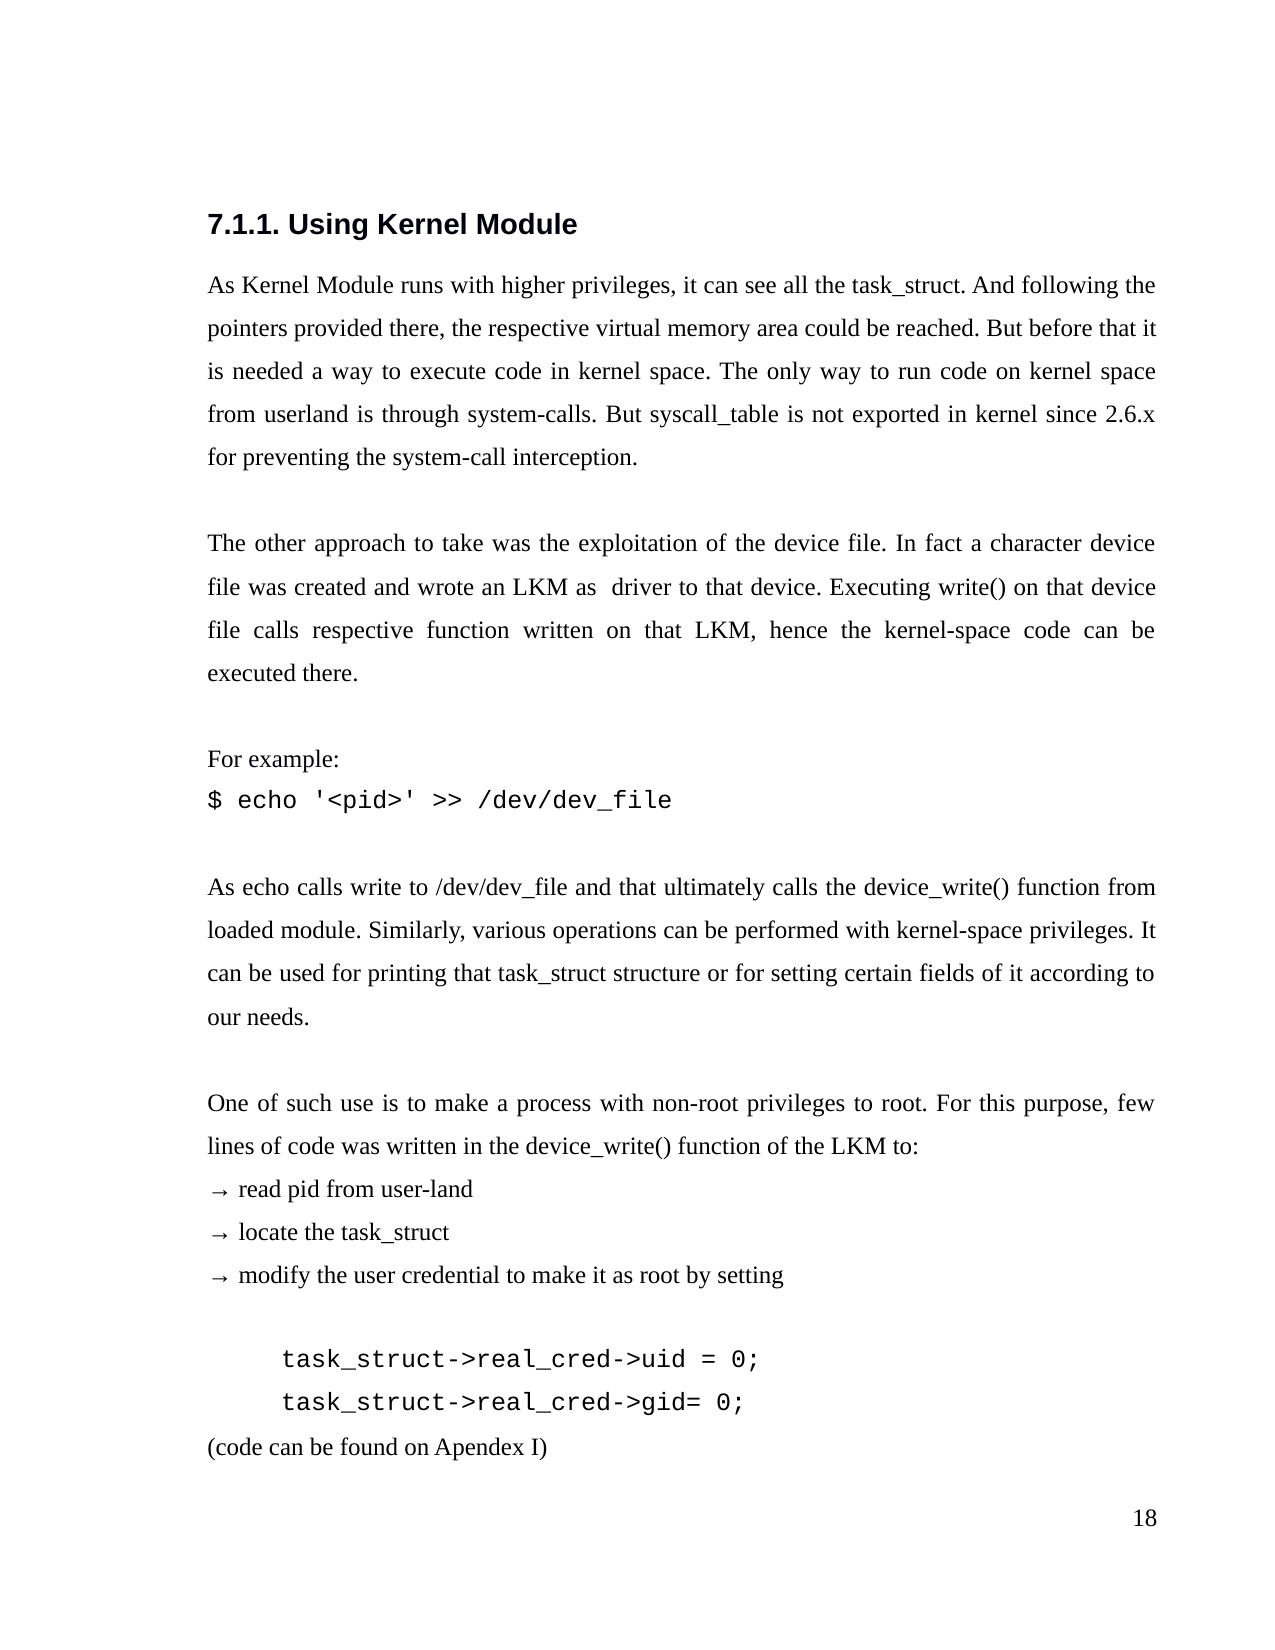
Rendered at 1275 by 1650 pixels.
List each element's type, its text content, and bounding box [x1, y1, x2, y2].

subtitle 7.1.1. Using Kernel Module [207, 207, 1157, 241]
text task_struct->real_cred->uid = 0; [207, 1347, 1157, 1375]
text → read pid from user-land [207, 1174, 1157, 1203]
text The other approach to take was the exploitation of the device file. In fact a character device file was created and wrote an LKM as driver to that device. Executing write() on that device file calls respective function written on that LKM, hence the kernel-space code can be executed there. [207, 528, 1157, 687]
text For example: [207, 744, 1157, 773]
text As echo calls write to /dev/dev_file and that ultimately calls the device_write() function from loaded module. Similarly, various operations can be performed with kernel-space privileges. It can be used for printing that task_struct structure or for setting certain fields of it according to our needs. [207, 872, 1157, 1030]
text As Kernel Module runs with higher privileges, it can see all the task_struct. And following the pointers provided there, the respective virtual memory area could be reached. But before that it is needed a way to execute code in kernel space. The only way to run code on kernel space from userland is through system-calls. But syscall_table is not exported in kernel since 2.6.x for preventing the system-call interception. [207, 270, 1157, 471]
text → locate the task_struct [207, 1217, 1157, 1246]
text → modify the user credential to make it as root by setting [207, 1260, 1157, 1289]
text $ echo '<pid>' >> /dev/dev_file [207, 787, 1157, 816]
text (code can be found on Apendex I) [207, 1432, 1157, 1460]
text task_struct->real_cred->gid= 0; [207, 1389, 1157, 1417]
text One of such use is to make a process with non-root privileges to root. For this purpose, few lines of code was written in the device_write() function of the LKM to: [207, 1088, 1157, 1160]
